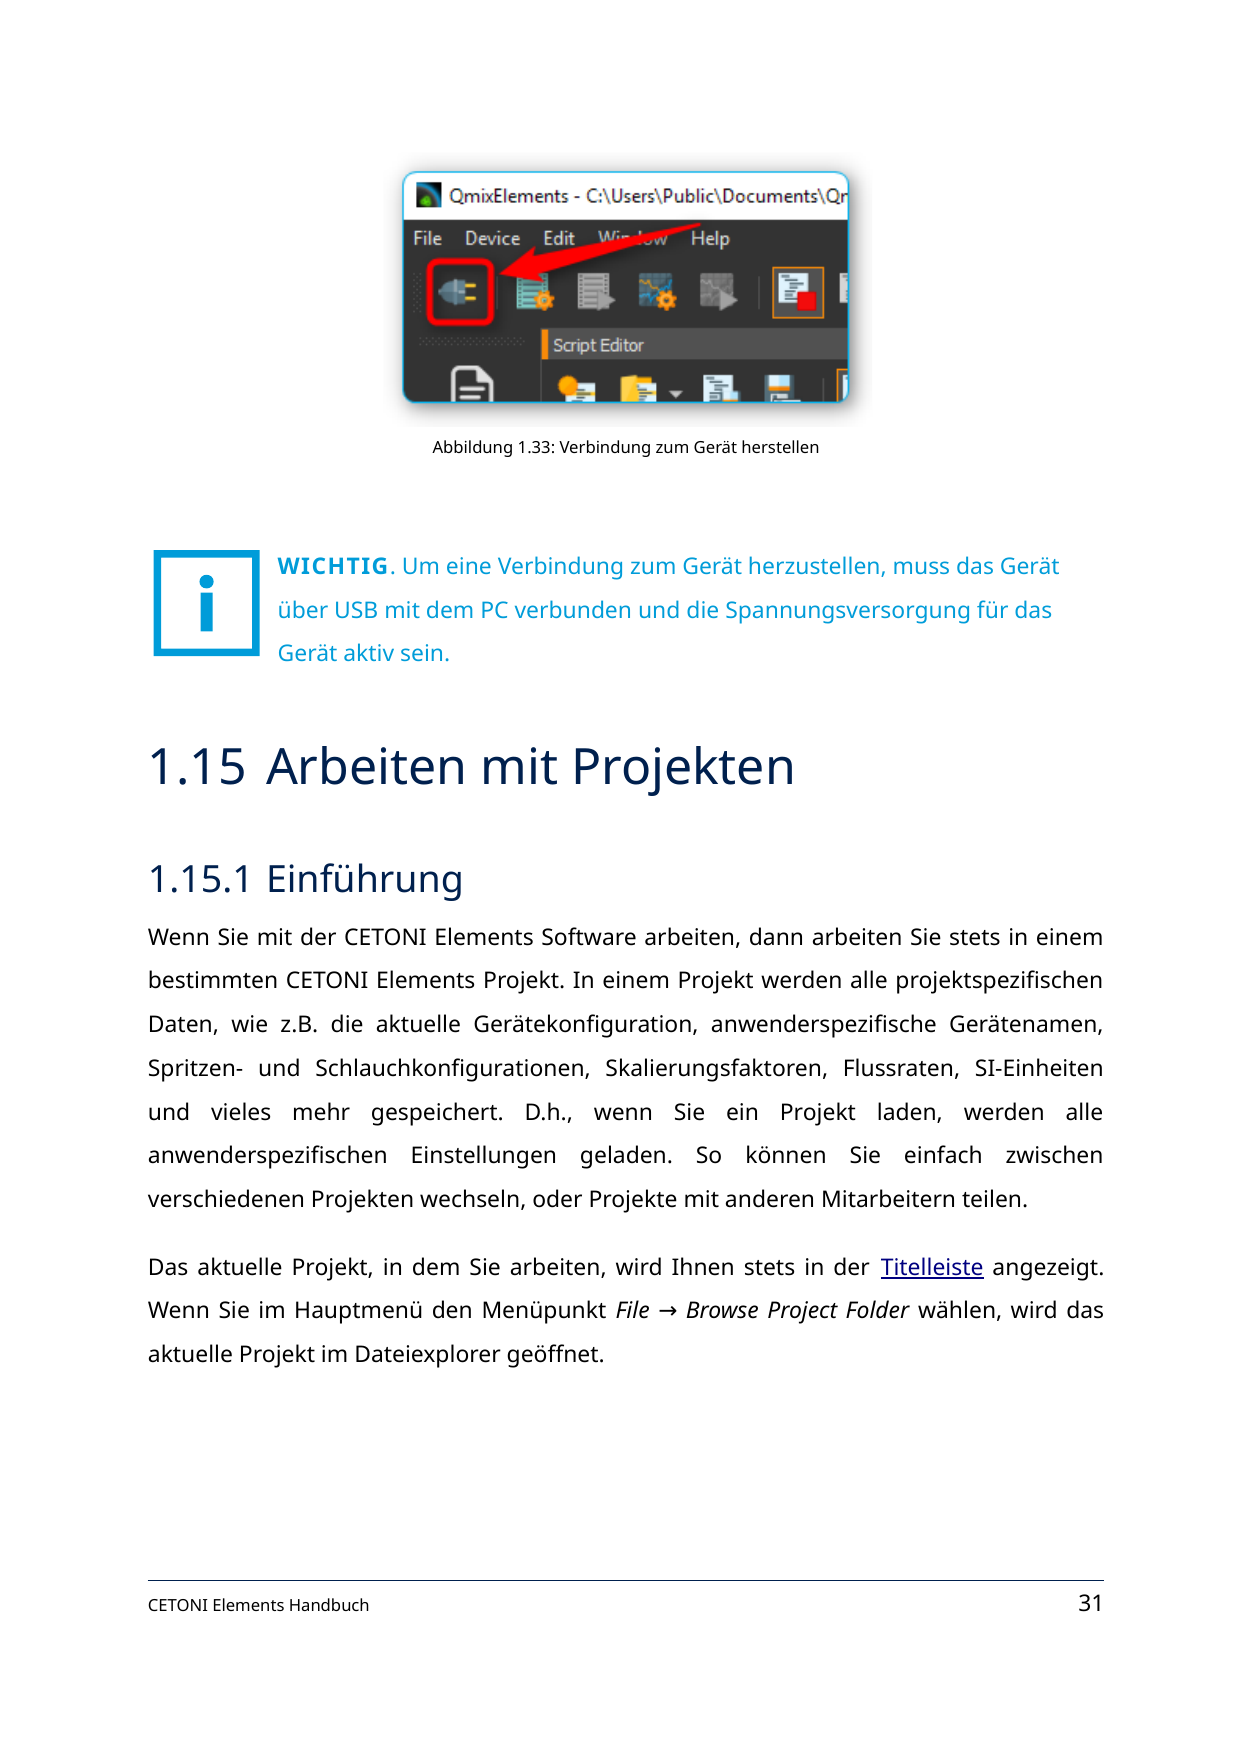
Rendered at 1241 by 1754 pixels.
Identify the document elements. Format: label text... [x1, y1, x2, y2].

text Wenn Sie mit der CETONI Elements Software arbeiten, dann arbeiten Sie stets in einem bestimmten CETONI Elements Projekt. In einem Projekt werden alle projektspezifischen Daten, wie z.B. die aktuelle Gerätekonfiguration, anwenderspezifische Gerätenamen, Spritzen- und Schlauchkonfigurationen, Skalierungsfaktoren, Flussraten, SI-Einheiten und vieles mehr gespeichert. D.h., wenn Sie ein Projekt laden, werden alle anwenderspezifischen Einstellungen geladen. So können Sie einfach zwischen verschiedenen Projekten wechseln, oder Projekte mit anderen Mitarbeitern teilen. [148, 921, 1104, 1214]
table_header [148, 538, 266, 680]
subtitle Einführung [148, 852, 1104, 903]
picture [380, 148, 873, 427]
table_header Wichtig. Um eine Verbindung zum Gerät herzustellen, muss das Gerät über USB mit dem PC verbunden und die Spannungsversorgung für das Gerät aktiv sein. [266, 538, 1104, 680]
text Das aktuelle Projekt, in dem Sie arbeiten, wird Ihnen stets in der Titelleiste angezeigt. Wenn Sie im Hauptmenü den Menüpunkt File → Browse Project Folder wählen, wird das aktuelle Projekt im Dateiexplorer geöffnet. [148, 1251, 1104, 1369]
subtitle Arbeiten mit Projekten [148, 731, 1104, 799]
text Abbildung 1.33: Verbindung zum Gerät herstellen [375, 148, 877, 458]
